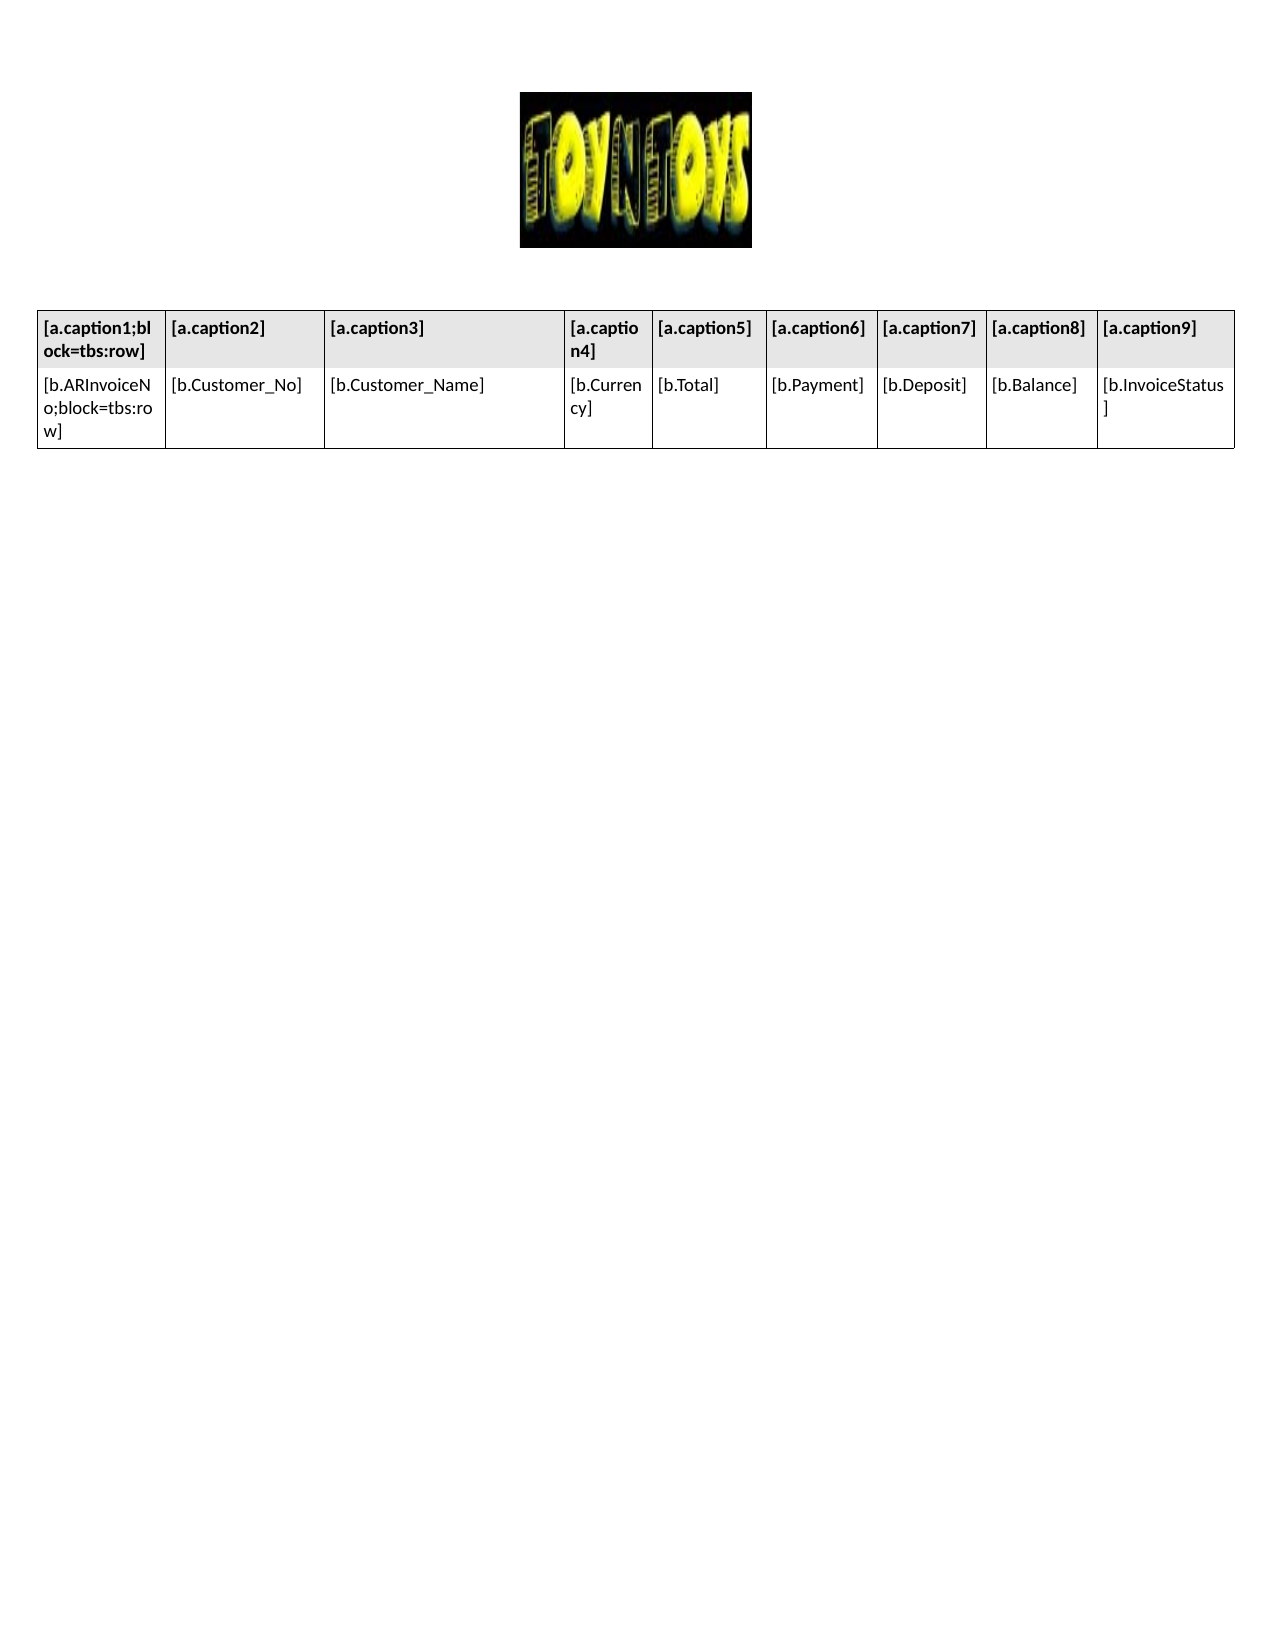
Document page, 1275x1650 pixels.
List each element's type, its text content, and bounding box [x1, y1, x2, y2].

table_header [a.caption3] [325, 311, 564, 368]
table_header [a.caption4] [565, 311, 652, 368]
table_header [a.caption1;block=tbs:row] [38, 311, 165, 368]
table_cell [b.Total] [653, 368, 766, 448]
table_cell [b.Currency] [565, 368, 652, 448]
table_cell [b.Deposit] [878, 368, 986, 448]
table_header [a.caption5] [653, 311, 766, 368]
table_cell [b.Customer_No] [166, 368, 324, 448]
picture [519, 92, 752, 248]
table_cell [b.InvoiceStatus] [1098, 368, 1234, 448]
table_header [38, 86, 1234, 282]
table_cell [b.Customer_Name] [325, 368, 564, 448]
table_cell [b.Payment] [767, 368, 877, 448]
table_header [a.caption8] [987, 311, 1097, 368]
table_header [a.caption9] [1098, 311, 1234, 368]
table_header [a.caption7] [878, 311, 986, 368]
table_cell [b.ARInvoiceNo;block=tbs:row] [38, 368, 165, 448]
table_header [a.caption2] [166, 311, 324, 368]
table_cell [b.Balance] [987, 368, 1097, 448]
table_header [a.caption6] [767, 311, 877, 368]
